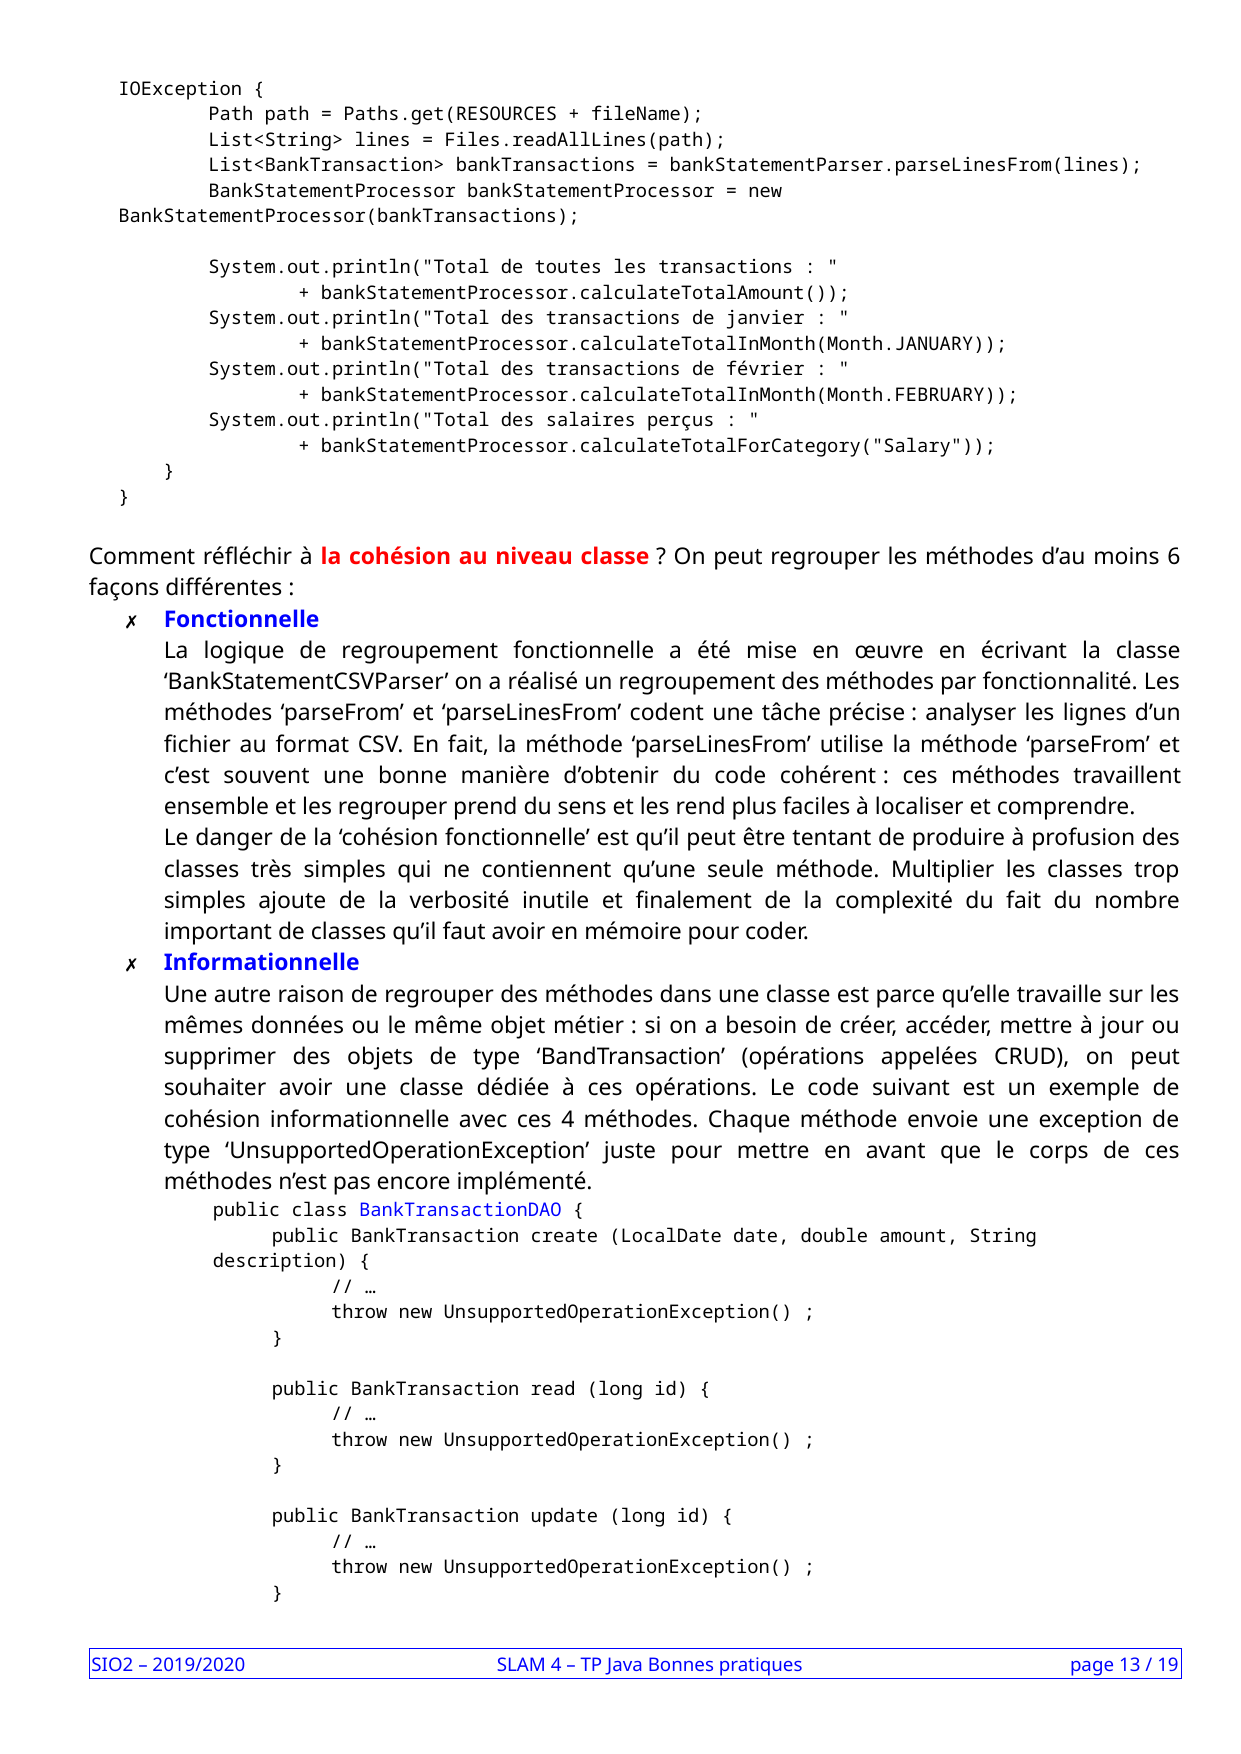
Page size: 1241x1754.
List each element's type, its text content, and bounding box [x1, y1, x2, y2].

text // … [213, 1401, 1181, 1426]
text IOException { Path path = Paths.get(RESOURCES + fileName); List<String> lines = Files.readAllLines(path); List<BankTransaction> bankTransactions = bankStatementParser.parseLinesFrom(lines); BankStatementProcessor bankStatementProcessor = new BankStatementProcessor(bankTransactions); System.out.println("Total de toutes les transactions : " + bankStatementProcessor.calculateTotalAmount()); System.out.println("Total des transactions de janvier : " + bankStatementProcessor.calculateTotalInMonth(Month.JANUARY)); System.out.println("Total des transactions de février : " + bankStatementProcessor.calculateTotalInMonth(Month.FEBRUARY)); System.out.println("Total des salaires perçus : " + bankStatementProcessor.calculateTotalForCategory("Salary")); } } [118, 75, 1181, 509]
text public class BankTransactionDAO { [213, 1196, 1181, 1222]
text throw new UnsupportedOperationException() ; [213, 1298, 1181, 1324]
text throw new UnsupportedOperationException() ; [213, 1426, 1181, 1452]
list Informationnelle Une autre raison de regrouper des méthodes dans une classe est parce qu’elle travaille sur les mêmes données ou le même objet métier : si on a besoin de créer, accéder, mettre à jour ou supprimer des objets de type ‘BandTransaction’ (opérations appelées CRUD), on peut souhaiter avoir une classe dédiée à ces opérations. Le code suivant est un exemple de cohésion informationnelle avec ces 4 méthodes. Chaque méthode envoie une exception de type ‘UnsupportedOperationException’ juste pour mettre en avant que le corps de ces méthodes n’est pas encore implémenté. [126, 946, 1181, 1196]
list Fonctionnelle La logique de regroupement fonctionnelle a été mise en œuvre en écrivant la classe ‘BankStatementCSVParser’ on a réalisé un regroupement des méthodes par fonctionnalité. Les méthodes ‘parseFrom’ et ‘parseLinesFrom’ codent une tâche précise : analyser les lignes d’un fichier au format CSV. En fait, la méthode ‘parseLinesFrom’ utilise la méthode ‘parseFrom’ et c’est souvent une bonne manière d’obtenir du code cohérent : ces méthodes travaillent ensemble et les regrouper prend du sens et les rend plus faciles à localiser et comprendre. Le danger de la ‘cohésion fonctionnelle’ est qu’il peut être tentant de produire à profusion des classes très simples qui ne contiennent qu’une seule méthode. Multiplier les classes trop simples ajoute de la verbosité inutile et finalement de la complexité du fait du nombre important de classes qu’il faut avoir en mémoire pour coder. [126, 603, 1181, 946]
text } [213, 1452, 1181, 1477]
text // … [213, 1528, 1181, 1554]
text Comment réfléchir à la cohésion au niveau classe ? On peut regrouper les méthodes d’au moins 6 façons différentes : [88, 540, 1181, 603]
text public BankTransaction create (LocalDate date, double amount, String description) { [213, 1222, 1181, 1273]
text // … [213, 1273, 1181, 1298]
text } [213, 1579, 1181, 1605]
text public BankTransaction read (long id) { [213, 1375, 1181, 1401]
text public BankTransaction update (long id) { [213, 1503, 1181, 1528]
text throw new UnsupportedOperationException() ; [213, 1554, 1181, 1579]
text } [213, 1324, 1181, 1349]
